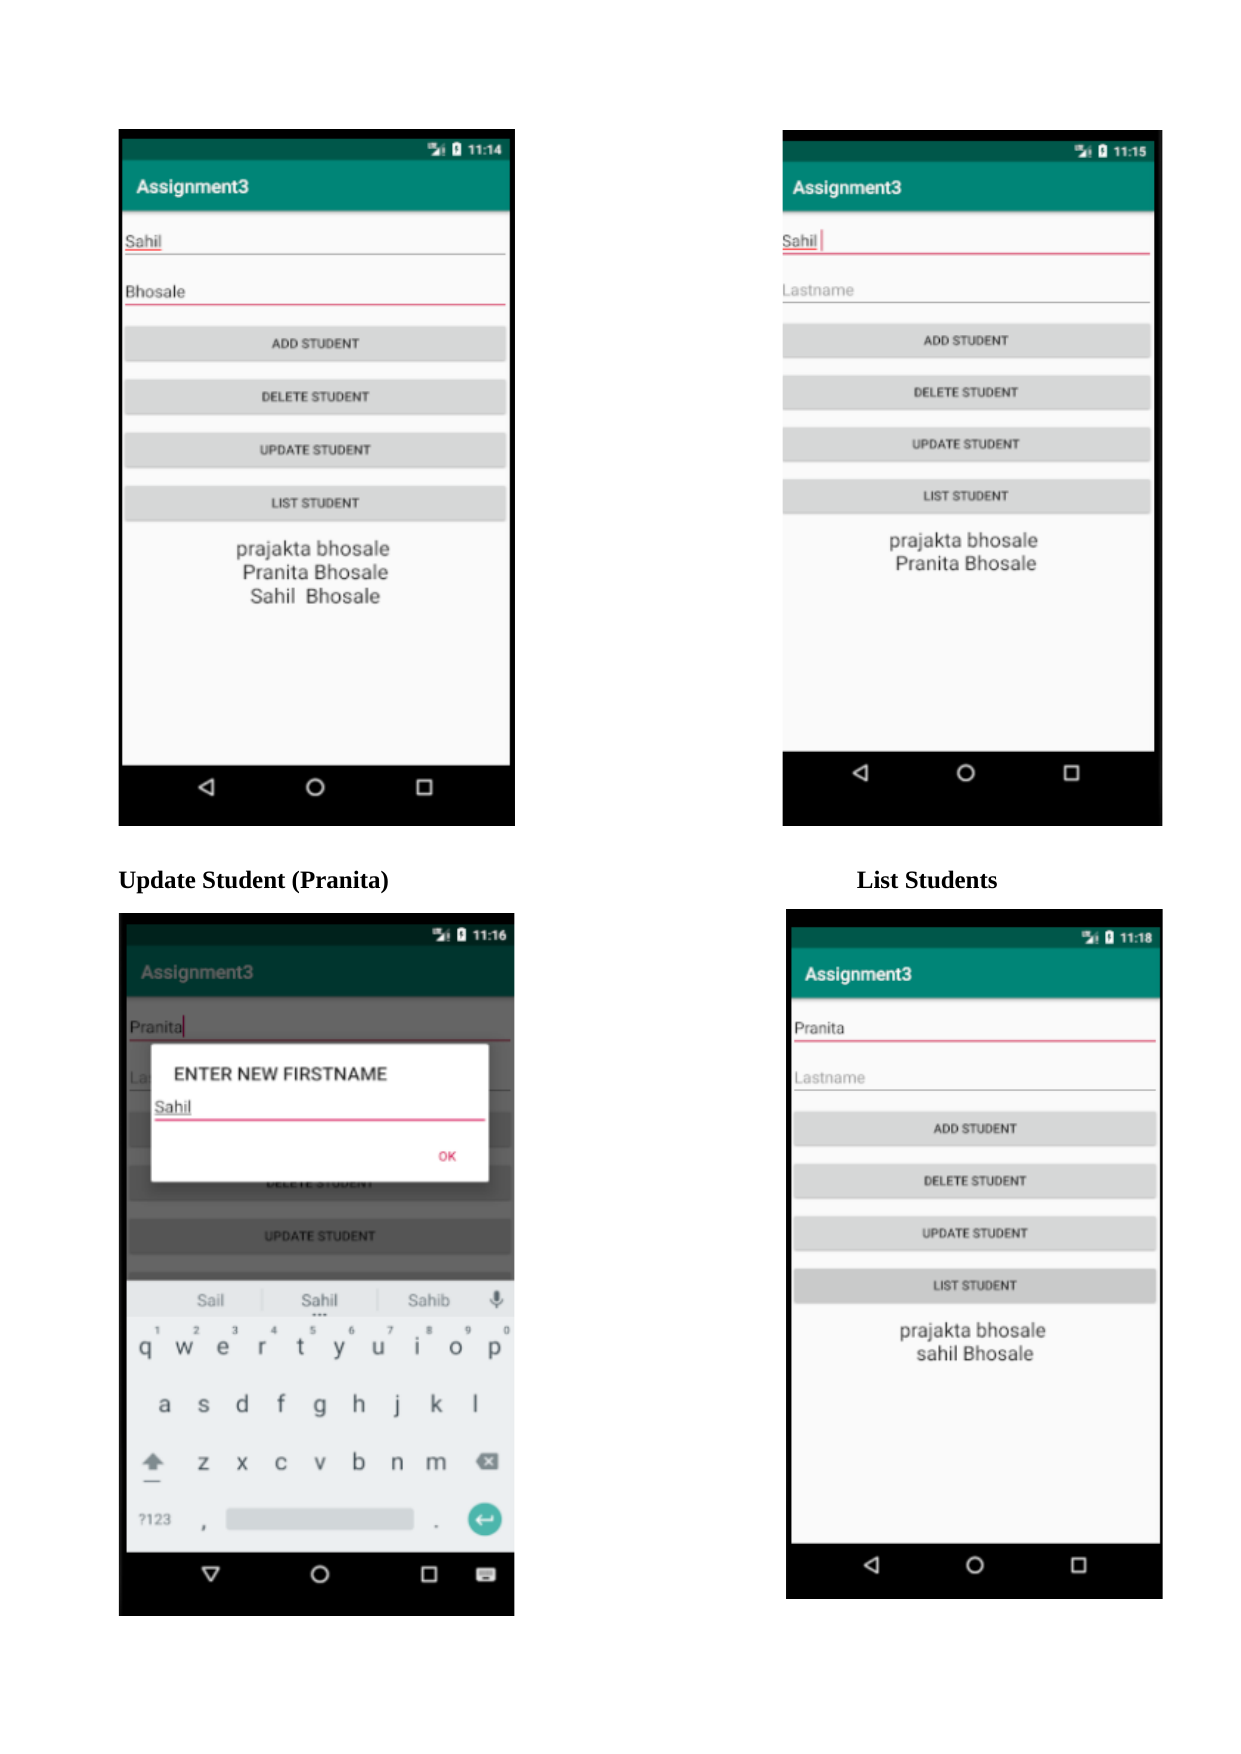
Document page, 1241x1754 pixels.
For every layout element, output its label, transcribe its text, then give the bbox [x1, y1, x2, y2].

picture [118, 129, 515, 826]
picture [782, 130, 1163, 826]
text Update Student (Pranita) List Students [118, 866, 1122, 894]
picture [118, 913, 515, 1616]
picture [786, 909, 1163, 1599]
